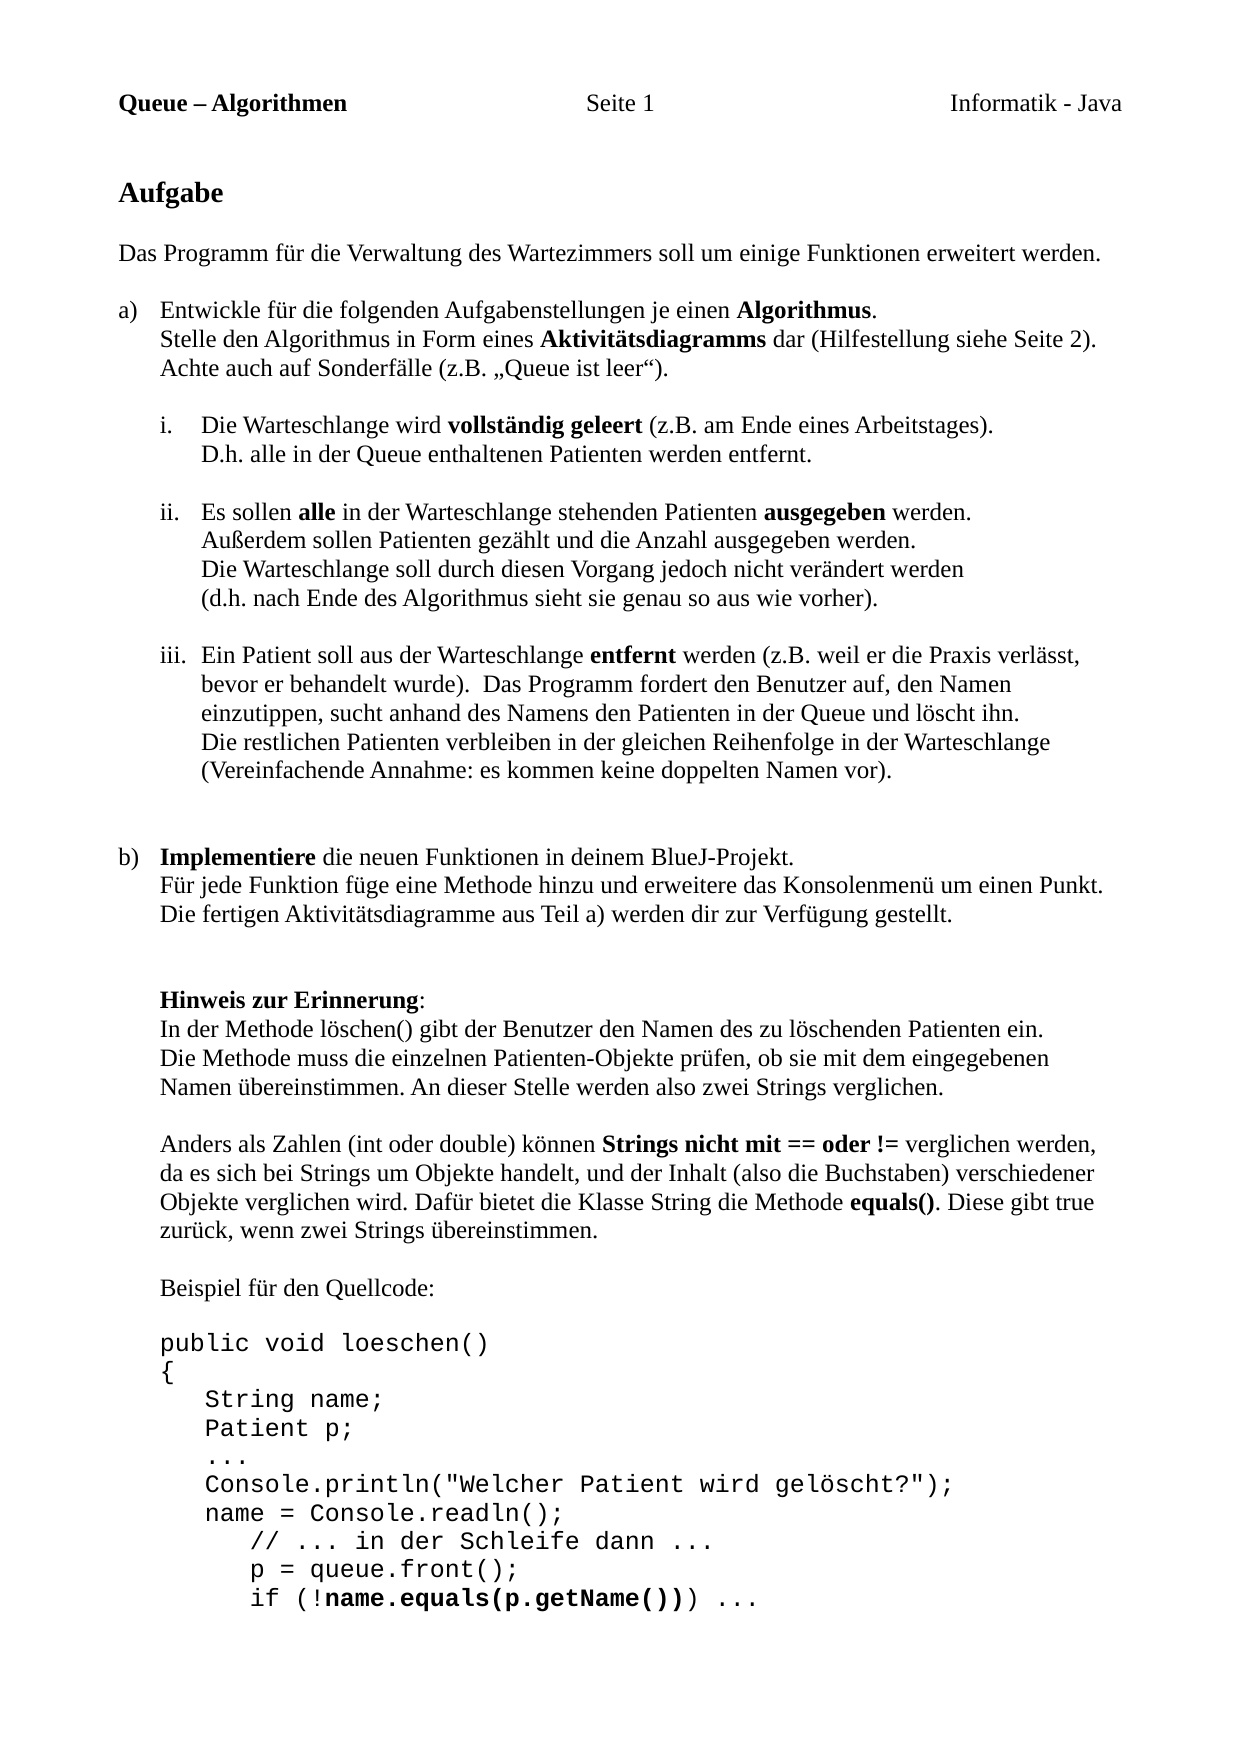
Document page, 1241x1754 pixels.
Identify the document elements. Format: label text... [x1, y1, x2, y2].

list // ... in der Schleife dann ... p = queue.front(); if (!name.equals(p.getName())) ... [118, 1529, 1122, 1614]
list Es sollen alle in der Warteschlange stehenden Patienten ausgegeben werden. Außerdem sollen Patienten gezählt und die Anzahl ausgegeben werden. Die Warteschlange soll durch diesen Vorgang jedoch nicht verändert werden (d.h. nach Ende des Algorithmus sieht sie genau so aus wie vorher). [159, 497, 1122, 612]
list Ein Patient soll aus der Warteschlange entfernt werden (z.B. weil er die Praxis verlässt, bevor er behandelt wurde). Das Programm fordert den Benutzer auf, den Namen einzutippen, sucht anhand des Namens den Patienten in der Queue und löscht ihn. Die restlichen Patienten verbleiben in der gleichen Reihenfolge in der Warteschlange (Vereinfachende Annahme: es kommen keine doppelten Namen vor). [159, 640, 1122, 784]
list Entwickle für die folgenden Aufgabenstellungen je einen Algorithmus. Stelle den Algorithmus in Form eines Aktivitätsdiagramms dar (Hilfestellung siehe Seite 2). Achte auch auf Sonderfälle (z.B. „Queue ist leer“). [118, 295, 1122, 382]
list Implementiere die neuen Funktionen in deinem BlueJ-Projekt. Für jede Funktion füge eine Methode hinzu und erweitere das Konsolenmenü um einen Punkt. Die fertigen Aktivitätsdiagramme aus Teil a) werden dir zur Verfügung gestellt. Hinweis zur Erinnerung: In der Methode löschen() gibt der Benutzer den Namen des zu löschenden Patienten ein. Die Methode muss die einzelnen Patienten-Objekte prüfen, ob sie mit dem eingegebenen Namen übereinstimmen. An dieser Stelle werden also zwei Strings verglichen. Anders als Zahlen (int oder double) können Strings nicht mit == oder != verglichen werden, da es sich bei Strings um Objekte handelt, und der Inhalt (also die Buchstaben) verschiedener Objekte verglichen wird. Dafür bietet die Klasse String die Methode equals(). Diese gibt true zurück, wenn zwei Strings übereinstimmen. Beispiel für den Quellcode: public void loeschen() { String name; Patient p; ... Console.println("Welcher Patient wird gelöscht?"); name = Console.readln(); [118, 842, 1122, 1529]
text Das Programm für die Verwaltung des Wartezimmers soll um einige Funktionen erweitert werden. [118, 238, 1122, 267]
text Aufgabe [118, 176, 1122, 209]
list Die Warteschlange wird vollständig geleert (z.B. am Ende eines Arbeitstages). D.h. alle in der Queue enthaltenen Patienten werden entfernt. [159, 410, 1122, 468]
